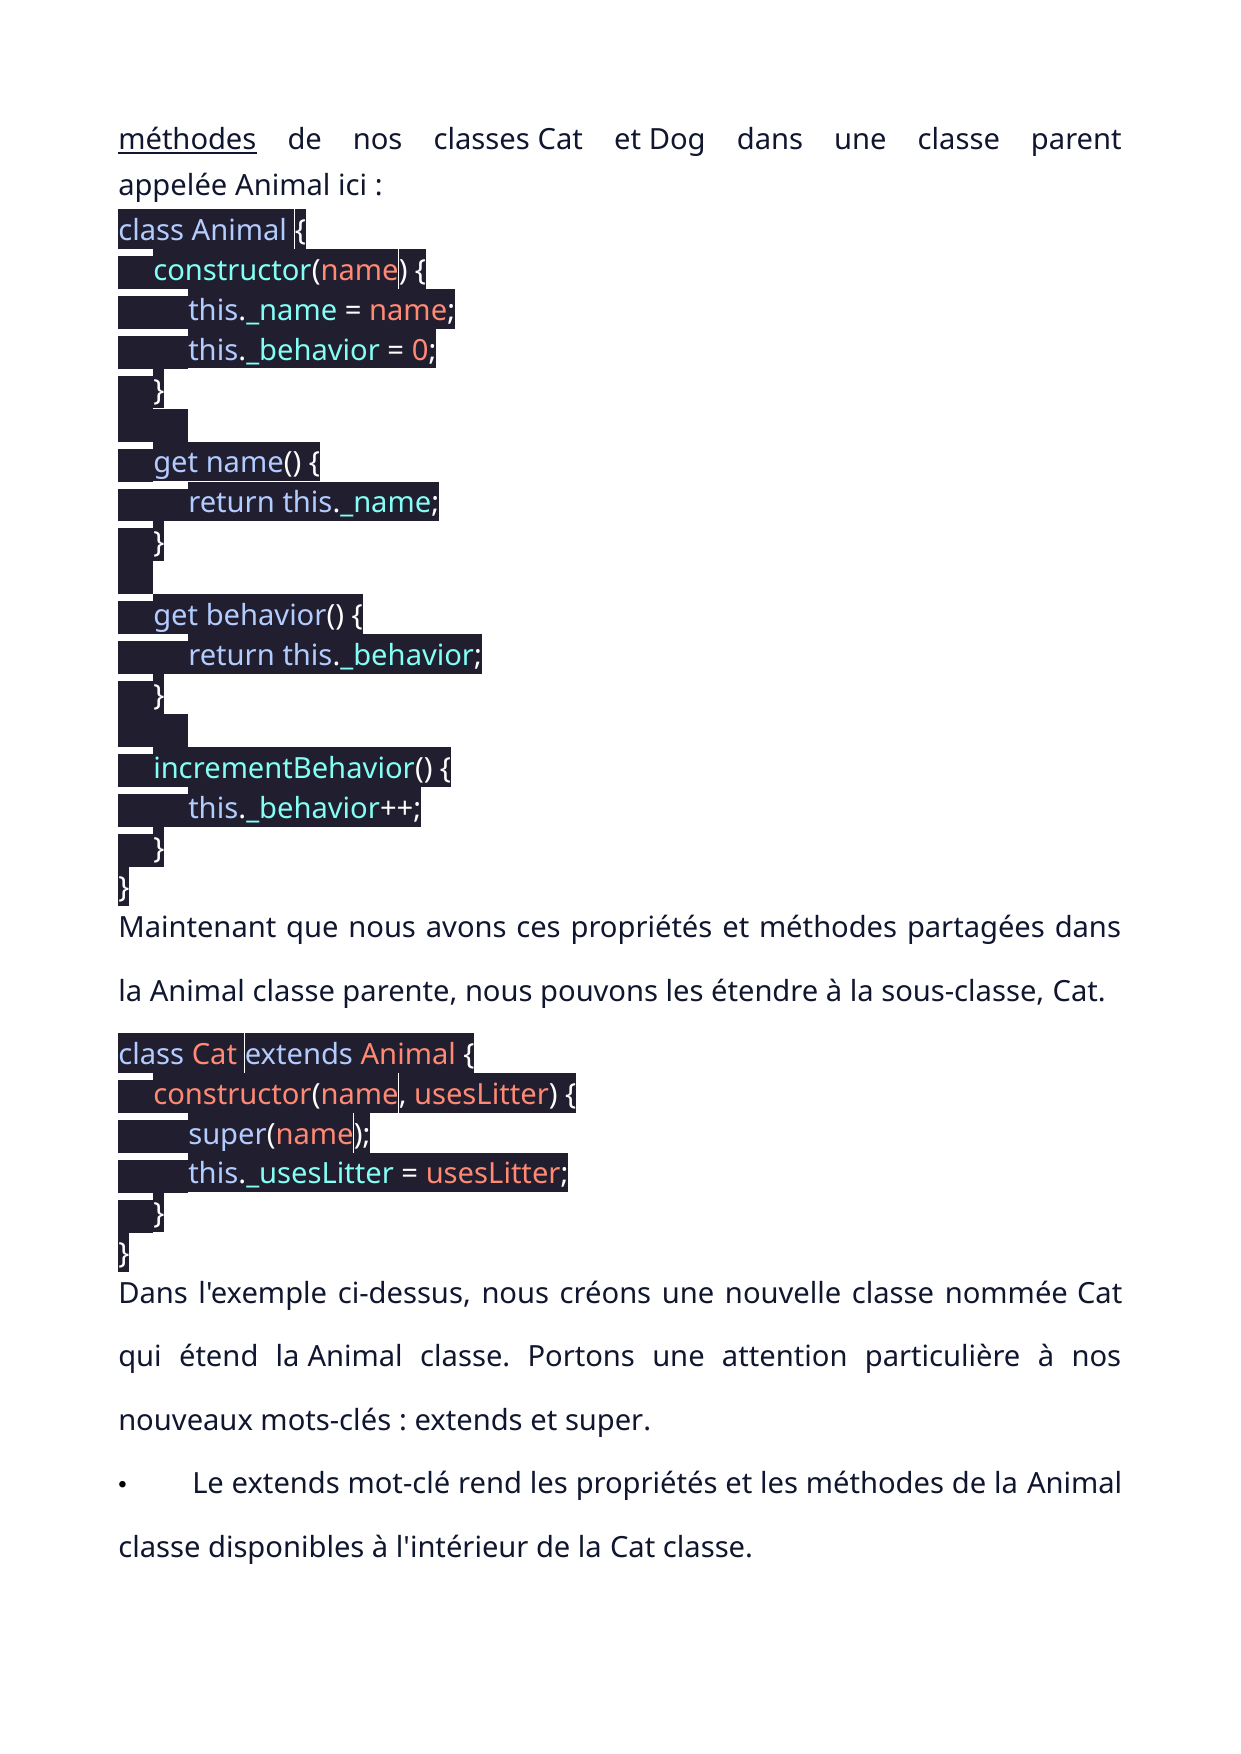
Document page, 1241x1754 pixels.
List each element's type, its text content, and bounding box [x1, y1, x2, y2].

text constructor(name, usesLitter) { [118, 1073, 1122, 1113]
text this._behavior = 0; [118, 329, 1122, 369]
text } [118, 369, 1122, 409]
text incrementBehavior() { [118, 747, 1122, 787]
text } [118, 1193, 1122, 1233]
text return this._name; [118, 482, 1122, 521]
text } [118, 521, 1122, 561]
text méthodes de nos classes Cat et Dog dans une classe parent appelée Animal ici : [118, 118, 1122, 203]
text } [118, 867, 1122, 906]
text get name() { [118, 442, 1122, 482]
text Dans l'exemple ci-dessus, nous créons une nouvelle classe nommée Cat qui étend la Animal classe. Portons une attention particulière à nos nouveaux mots-clés : extends et super. [118, 1272, 1122, 1439]
text this._behavior++; [118, 787, 1122, 827]
text class Animal { [118, 209, 1122, 249]
text } [118, 674, 1122, 714]
text this._usesLitter = usesLitter; [118, 1153, 1122, 1193]
text return this._behavior; [118, 634, 1122, 674]
list Le extends mot-clé rend les propriétés et les méthodes de la Animal classe disponibles à l'intérieur de la Cat classe. [118, 1463, 1122, 1566]
text Maintenant que nous avons ces propriétés et méthodes partagées dans la Animal classe parente, nous pouvons les étendre à la sous-classe, Cat. [118, 906, 1122, 1009]
text this._name = name; [118, 289, 1122, 329]
text class Cat extends Animal { [118, 1033, 1122, 1073]
text constructor(name) { [118, 249, 1122, 289]
text } [118, 1233, 1122, 1272]
text super(name); [118, 1113, 1122, 1153]
text } [118, 827, 1122, 867]
text get behavior() { [118, 594, 1122, 634]
